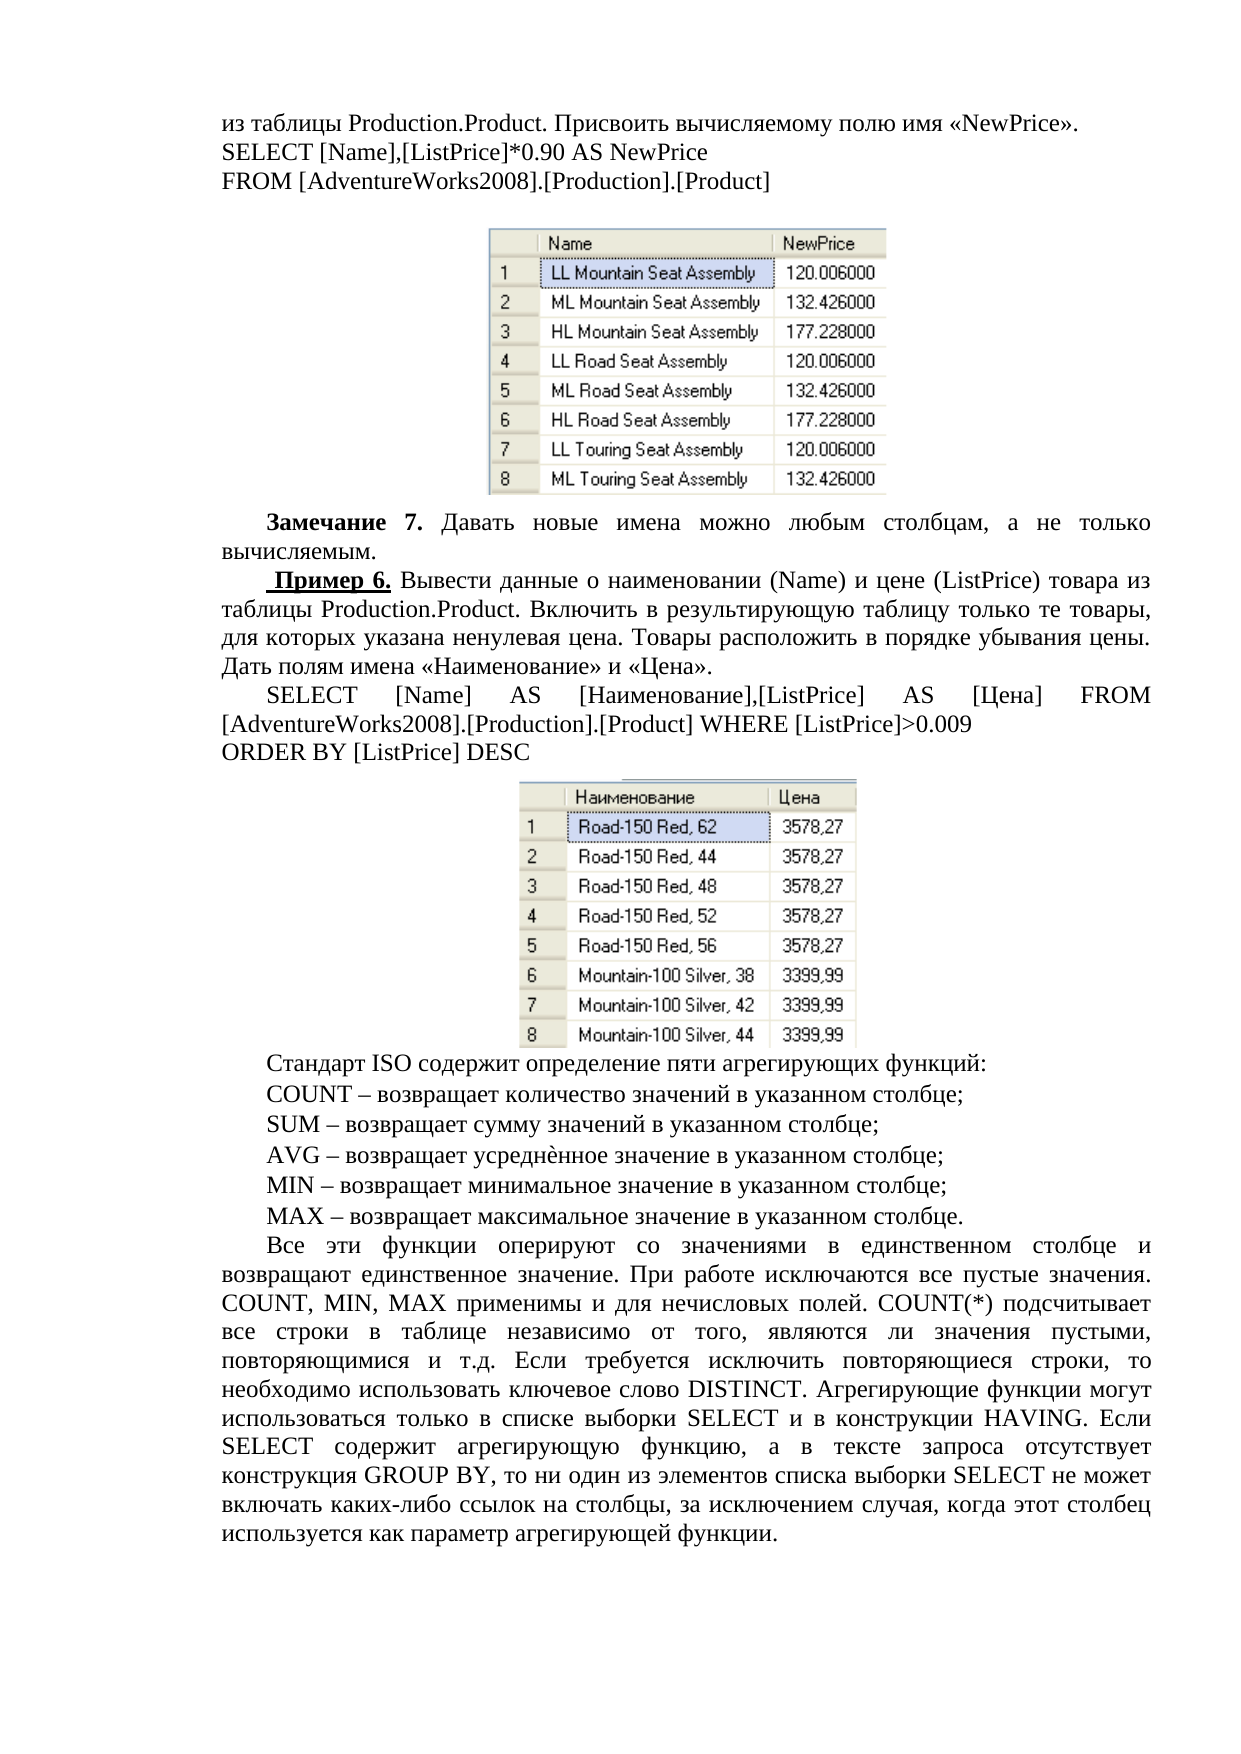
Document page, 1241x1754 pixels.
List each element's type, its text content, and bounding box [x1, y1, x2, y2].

list COUNT – возвращает количество значений в указанном столбце; [228, 1078, 1211, 1108]
text Стандарт ISO содержит определение пяти агрегирующих функций: [266, 766, 994, 1077]
list MAX – возвращает максимальное значение в указанном столбце. [228, 1200, 1211, 1230]
list SUM – возвращает сумму значений в указанном столбце; [228, 1108, 1211, 1139]
text SELECT [Name],[ListPrice]*0.90 AS NewPrice FROM [AdventureWorks2008].[Production].[Product] [221, 137, 772, 195]
text Пример 6. Вывести данные о наименовании (Name) и цене (ListPrice) товара из таблицы Production.Product. Включить в результирующую таблицу только те товары, для которых указана ненулевая цена. Товары расположить в порядке убывания цены. Дать полям имена «Наименование» и «Цена». [221, 565, 1152, 680]
text SELECT [Name] AS [Наименование],[ListPrice] AS [Цена] FROM [AdventureWorks2008].[Production].[Product] WHERE [ListPrice]>0.009 [221, 680, 1152, 737]
picture [519, 779, 857, 1048]
list AVG – возвращает усреднѐнное значение в указанном столбце; [228, 1139, 1211, 1169]
text Замечание 7. Давать новые имена можно любым столбцам, а не только вычисляемым. [221, 507, 1152, 565]
text Все эти функции оперируют со значениями в единственном столбце и возвращают единственное значение. При работе исключаются все пустые значения. COUNT, MIN, MAX применимы и для нечисловых полей. COUNT(*) подсчитывает все строки в таблице независимо от того, являются ли значения пустыми, повторяющимися и т.д. Если требуется исключить повторяющиеся строки, то необходимо использовать ключевое слово DISTINCT. Агрегирующие функции могут использоваться только в списке выборки SELECT и в конструкции HAVING. Если SELECT содержит агрегирующую функцию, а в тексте запроса отсутствует конструкция GROUP BY, то ни один из элементов списка выборки SELECT не может включать каких-либо ссылок на столбцы, за исключением случая, когда этот столбец используется как параметр агрегирующей функции. [221, 1230, 1152, 1546]
text ORDER BY [ListPrice] DESC [221, 737, 1211, 766]
list MIN – возвращает минимальное значение в указанном столбце; [228, 1169, 1211, 1200]
text из таблицы Production.Product. Присвоить вычисляемому полю имя «NewPrice». [221, 108, 1152, 137]
picture [486, 227, 887, 495]
